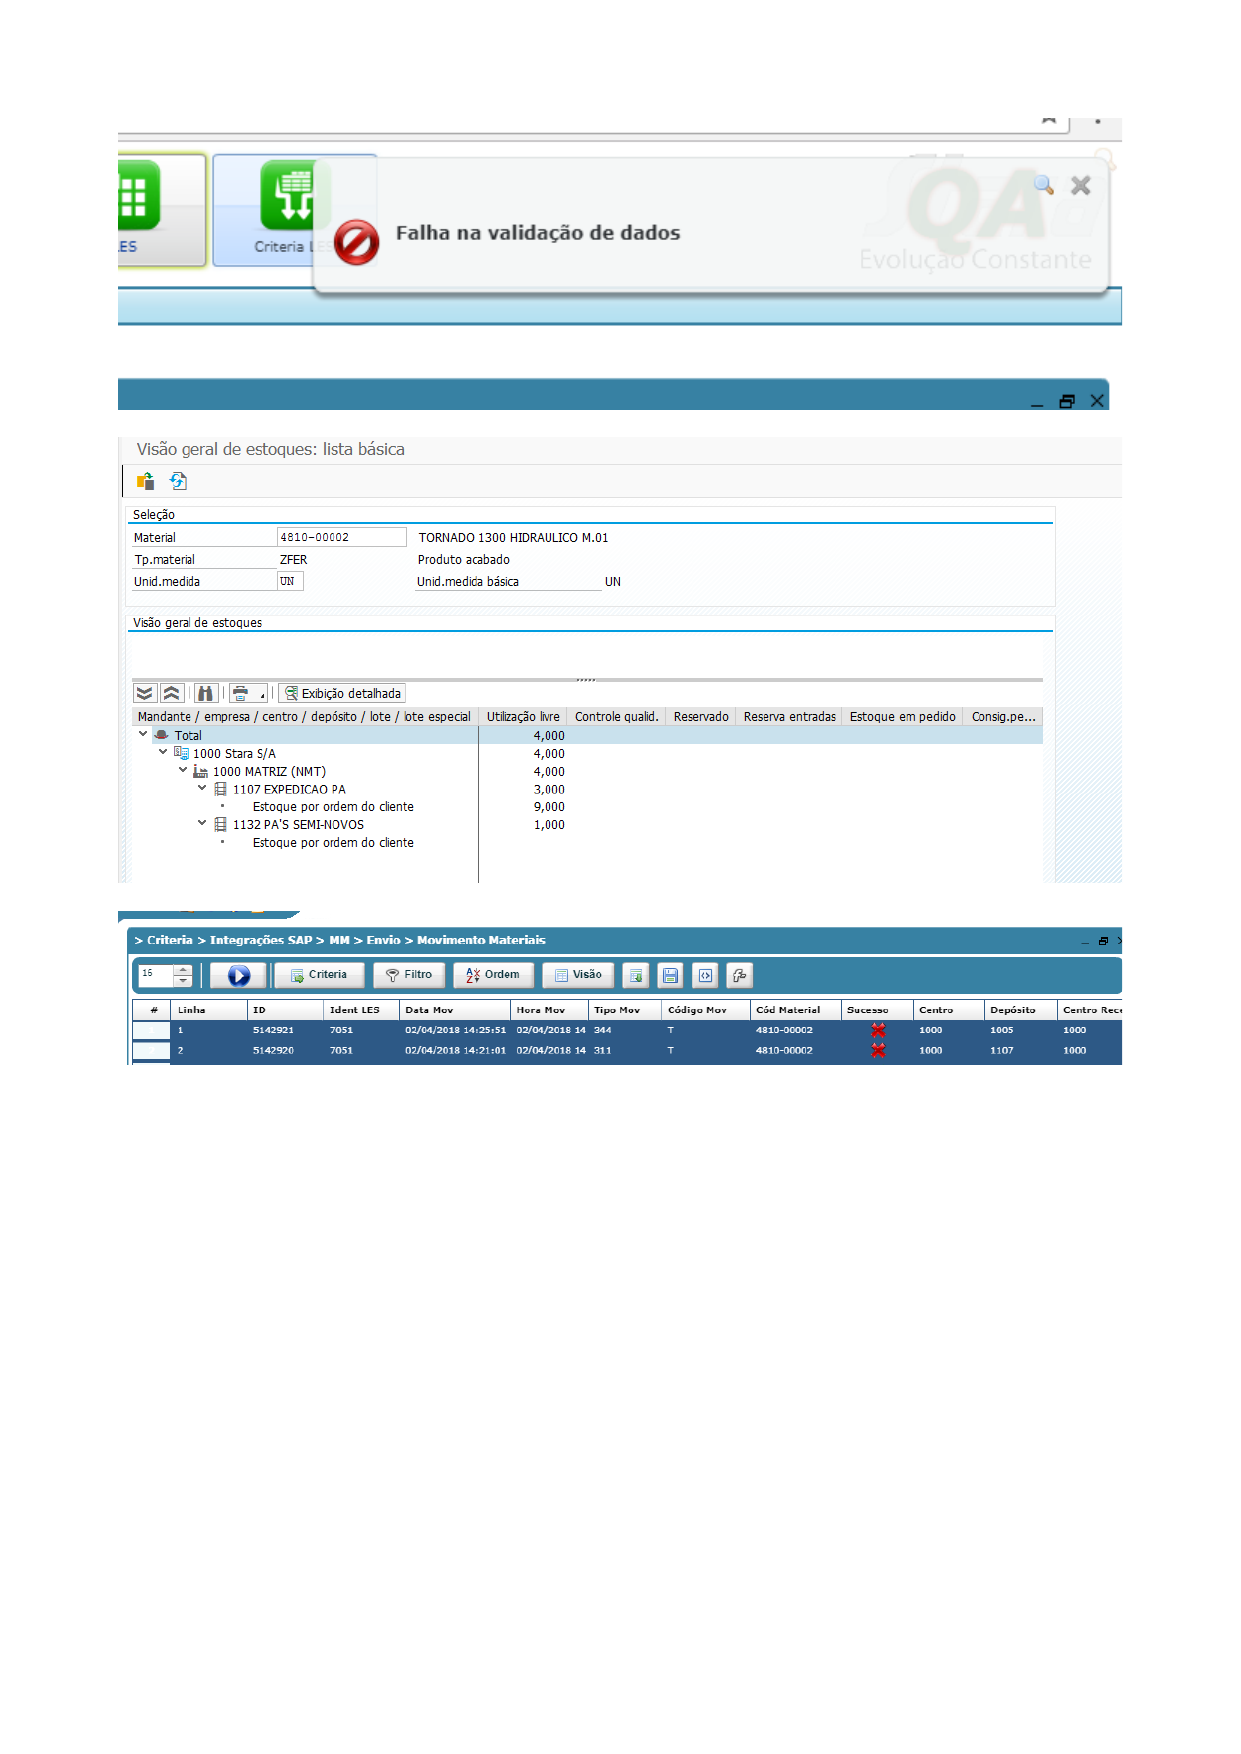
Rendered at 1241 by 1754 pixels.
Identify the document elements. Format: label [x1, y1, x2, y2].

picture [118, 437, 1123, 883]
picture [118, 118, 1123, 410]
picture [118, 911, 1123, 1065]
